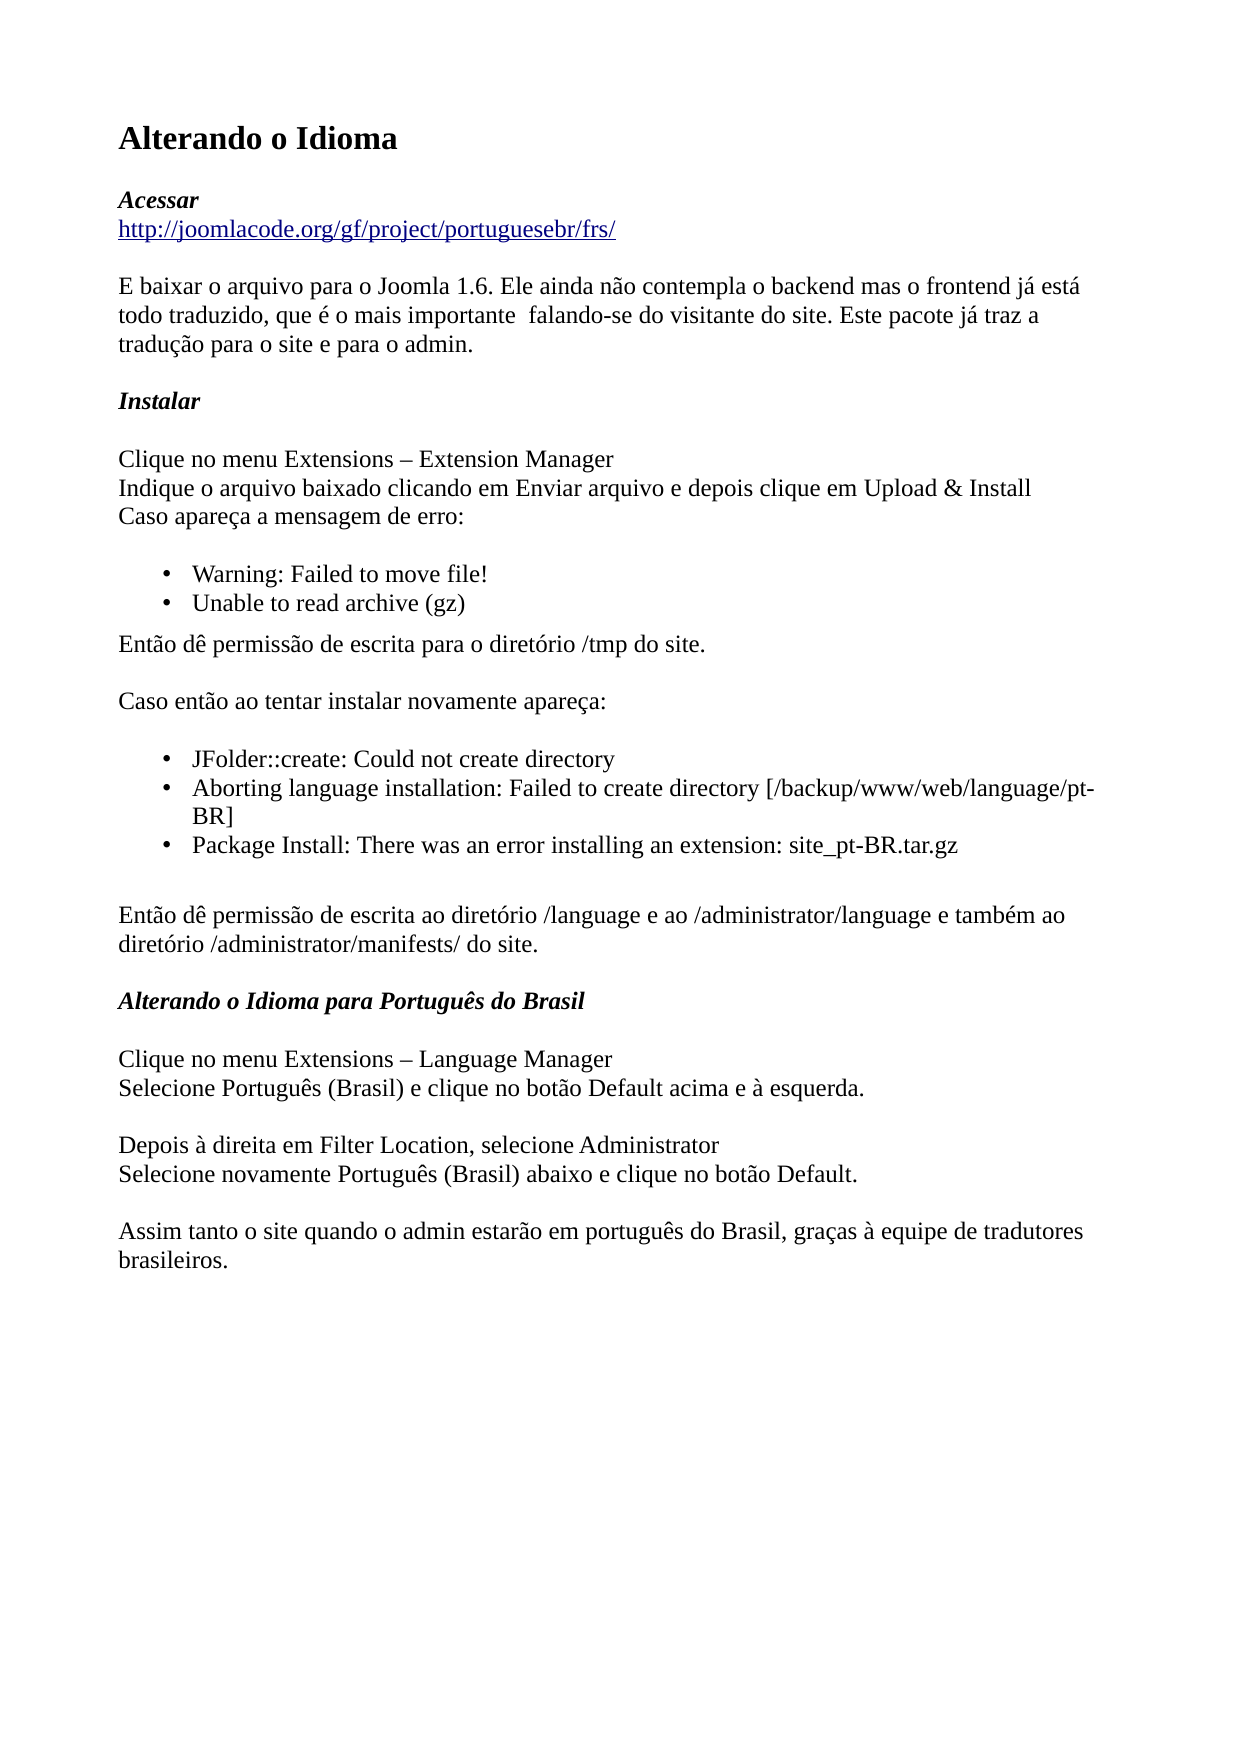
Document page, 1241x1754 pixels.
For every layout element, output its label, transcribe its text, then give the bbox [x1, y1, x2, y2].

text http://joomlacode.org/gf/project/portuguesebr/frs/ [118, 214, 1122, 243]
text Então dê permissão de escrita para o diretório /tmp do site. [118, 629, 1122, 658]
list Package Install: There was an error installing an extension: site_pt-BR.tar.gz [162, 830, 1122, 859]
list Aborting language installation: Failed to create directory [/backup/www/web/language/pt-BR] [162, 773, 1122, 830]
text Selecione novamente Português (Brasil) abaixo e clique no botão Default. [118, 1159, 1122, 1188]
text Caso então ao tentar instalar novamente apareça: [118, 686, 1122, 715]
text Alterando o Idioma para Português do Brasil [118, 986, 1122, 1015]
list Unable to read archive (gz) [162, 588, 1122, 616]
text Selecione Português (Brasil) e clique no botão Default acima e à esquerda. [118, 1073, 1122, 1101]
text Indique o arquivo baixado clicando em Enviar arquivo e depois clique em Upload & Install [118, 473, 1122, 501]
list Warning: Failed to move file! [162, 559, 1122, 588]
list JFolder::create: Could not create directory [162, 744, 1122, 773]
text E baixar o arquivo para o Joomla 1.6. Ele ainda não contempla o backend mas o frontend já está todo traduzido, que é o mais importante falando-se do visitante do site. Este pacote já traz a tradução para o site e para o admin. [118, 271, 1122, 358]
text Clique no menu Extensions – Language Manager [118, 1044, 1122, 1073]
text Instalar [118, 386, 1122, 415]
text Alterando o Idioma [118, 118, 1122, 156]
text Depois à direita em Filter Location, selecione Administrator [118, 1130, 1122, 1159]
text Acessar [118, 185, 1122, 214]
text Clique no menu Extensions – Extension Manager [118, 444, 1122, 473]
text Assim tanto o site quando o admin estarão em português do Brasil, graças à equipe de tradutores brasileiros. [118, 1216, 1122, 1274]
text Caso apareça a mensagem de erro: [118, 501, 1122, 530]
text Então dê permissão de escrita ao diretório /language e ao /administrator/language e também ao diretório /administrator/manifests/ do site. [118, 900, 1122, 958]
